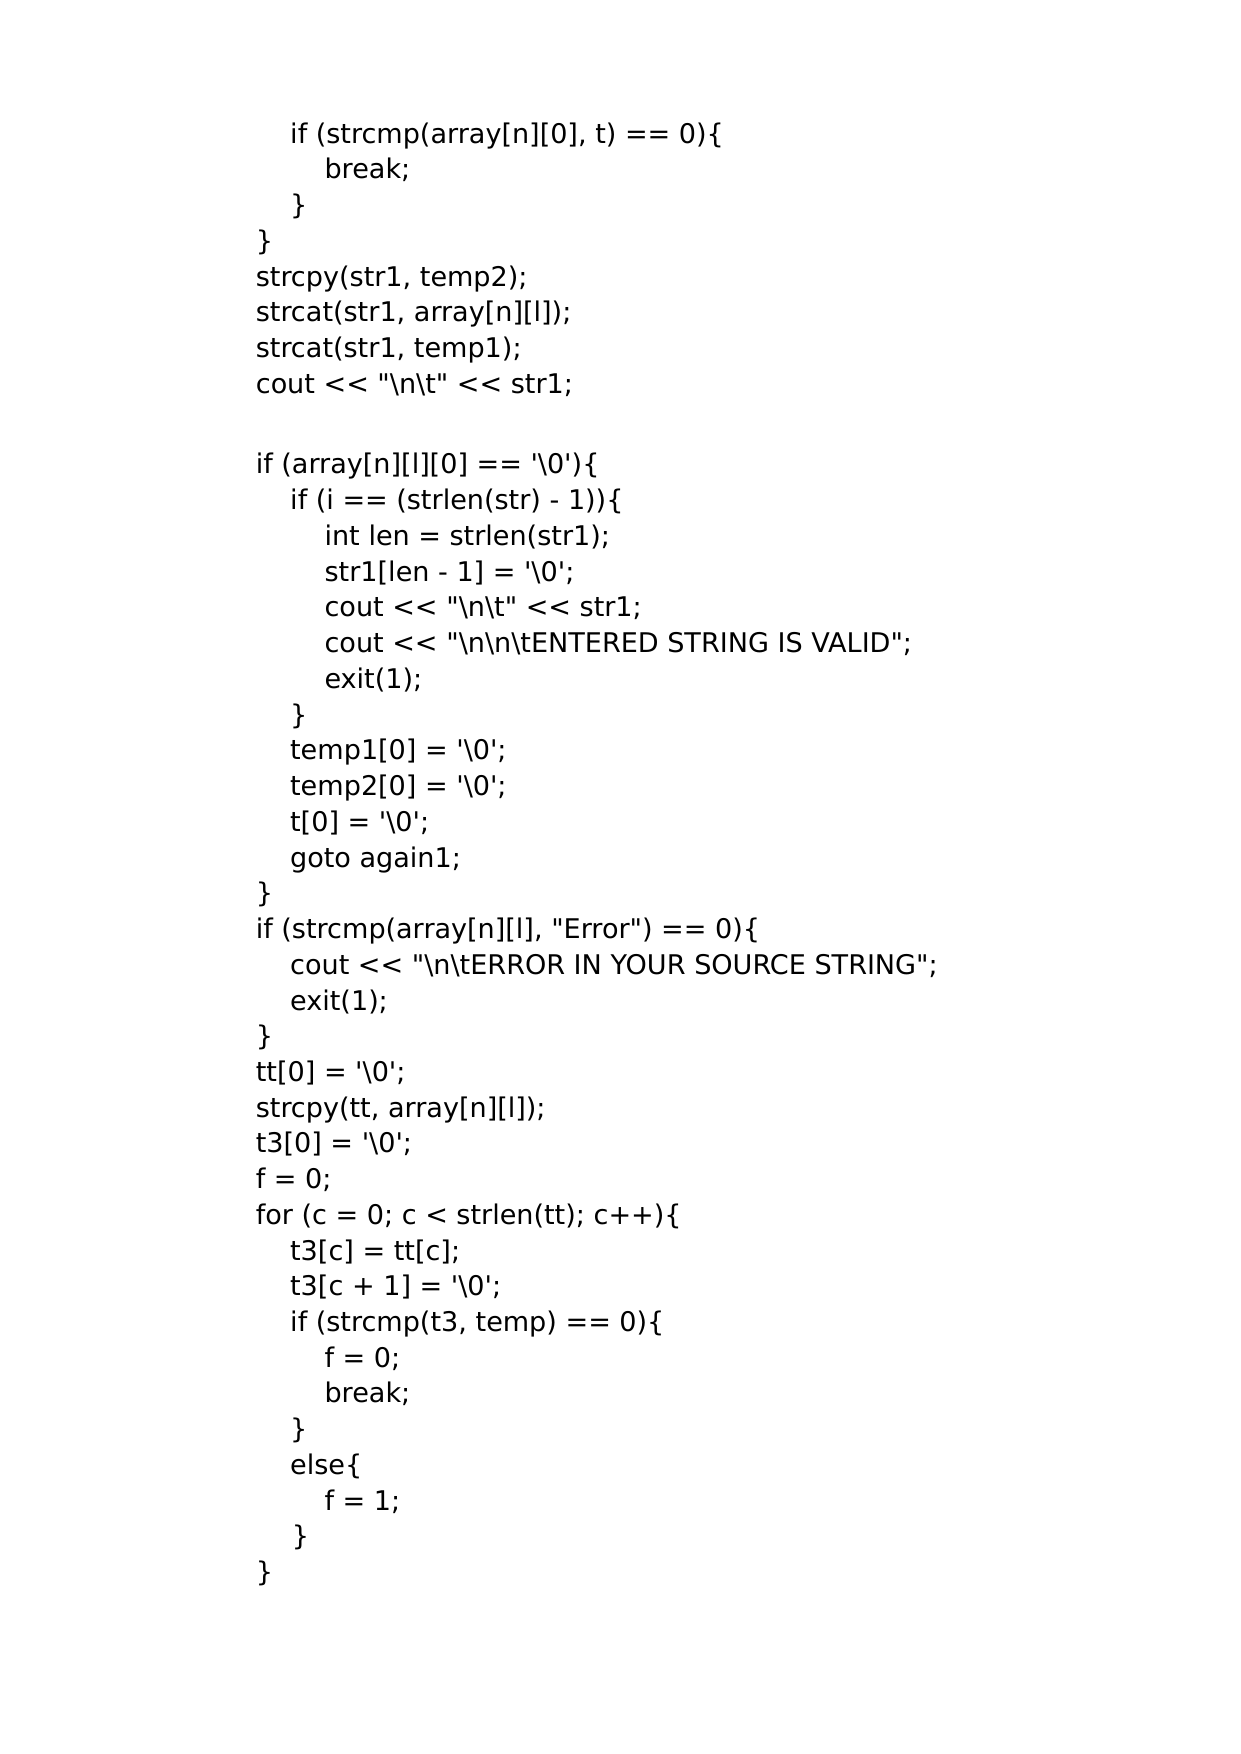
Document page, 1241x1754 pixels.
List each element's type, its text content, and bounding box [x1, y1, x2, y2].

text cout << "\n\t" << str1; [118, 368, 1122, 400]
text f = 0; [118, 1163, 1122, 1195]
text int len = strlen(str1); [118, 520, 1122, 552]
text } [118, 225, 1122, 257]
text f = 1; [118, 1485, 1122, 1517]
text if (array[n][l][0] == '\0'){ [118, 449, 1122, 480]
text if (strcmp(array[n][l], "Error") == 0){ [118, 913, 1122, 945]
text for (c = 0; c < strlen(tt); c++){ [118, 1199, 1122, 1231]
text cout << "\n\tERROR IN YOUR SOURCE STRING"; [118, 949, 1122, 981]
text } [118, 189, 1122, 221]
text temp2[0] = '\0'; [118, 770, 1122, 802]
text } [118, 1021, 1122, 1052]
text t[0] = '\0'; [118, 806, 1122, 838]
text } [118, 699, 1122, 731]
text break; [118, 154, 1122, 185]
text cout << "\n\t" << str1; [118, 592, 1122, 623]
text strcat(str1, array[n][l]); [118, 297, 1122, 328]
text if (i == (strlen(str) - 1)){ [118, 484, 1122, 516]
text strcat(str1, temp1); [118, 332, 1122, 364]
text t3[c + 1] = '\0'; [118, 1271, 1122, 1302]
text f = 0; [118, 1342, 1122, 1374]
text tt[0] = '\0'; [118, 1056, 1122, 1088]
text exit(1); [118, 663, 1122, 695]
text goto again1; [118, 842, 1122, 873]
text break; [118, 1378, 1122, 1409]
text strcpy(str1, temp2); [118, 261, 1122, 293]
text } [118, 1556, 1122, 1588]
text strcpy(tt, array[n][l]); [118, 1092, 1122, 1123]
text if (strcmp(t3, temp) == 0){ [118, 1306, 1122, 1338]
text if (strcmp(array[n][0], t) == 0){ [118, 118, 1122, 150]
text t3[c] = tt[c]; [118, 1235, 1122, 1266]
text cout << "\n\n\tENTERED STRING IS VALID"; [118, 627, 1122, 659]
text } [118, 878, 1122, 909]
text exit(1); [118, 985, 1122, 1016]
text else{ [118, 1449, 1122, 1481]
text } [118, 1521, 1122, 1552]
text t3[0] = '\0'; [118, 1128, 1122, 1159]
text temp1[0] = '\0'; [118, 735, 1122, 766]
text str1[len - 1] = '\0'; [118, 556, 1122, 588]
text } [118, 1413, 1122, 1445]
